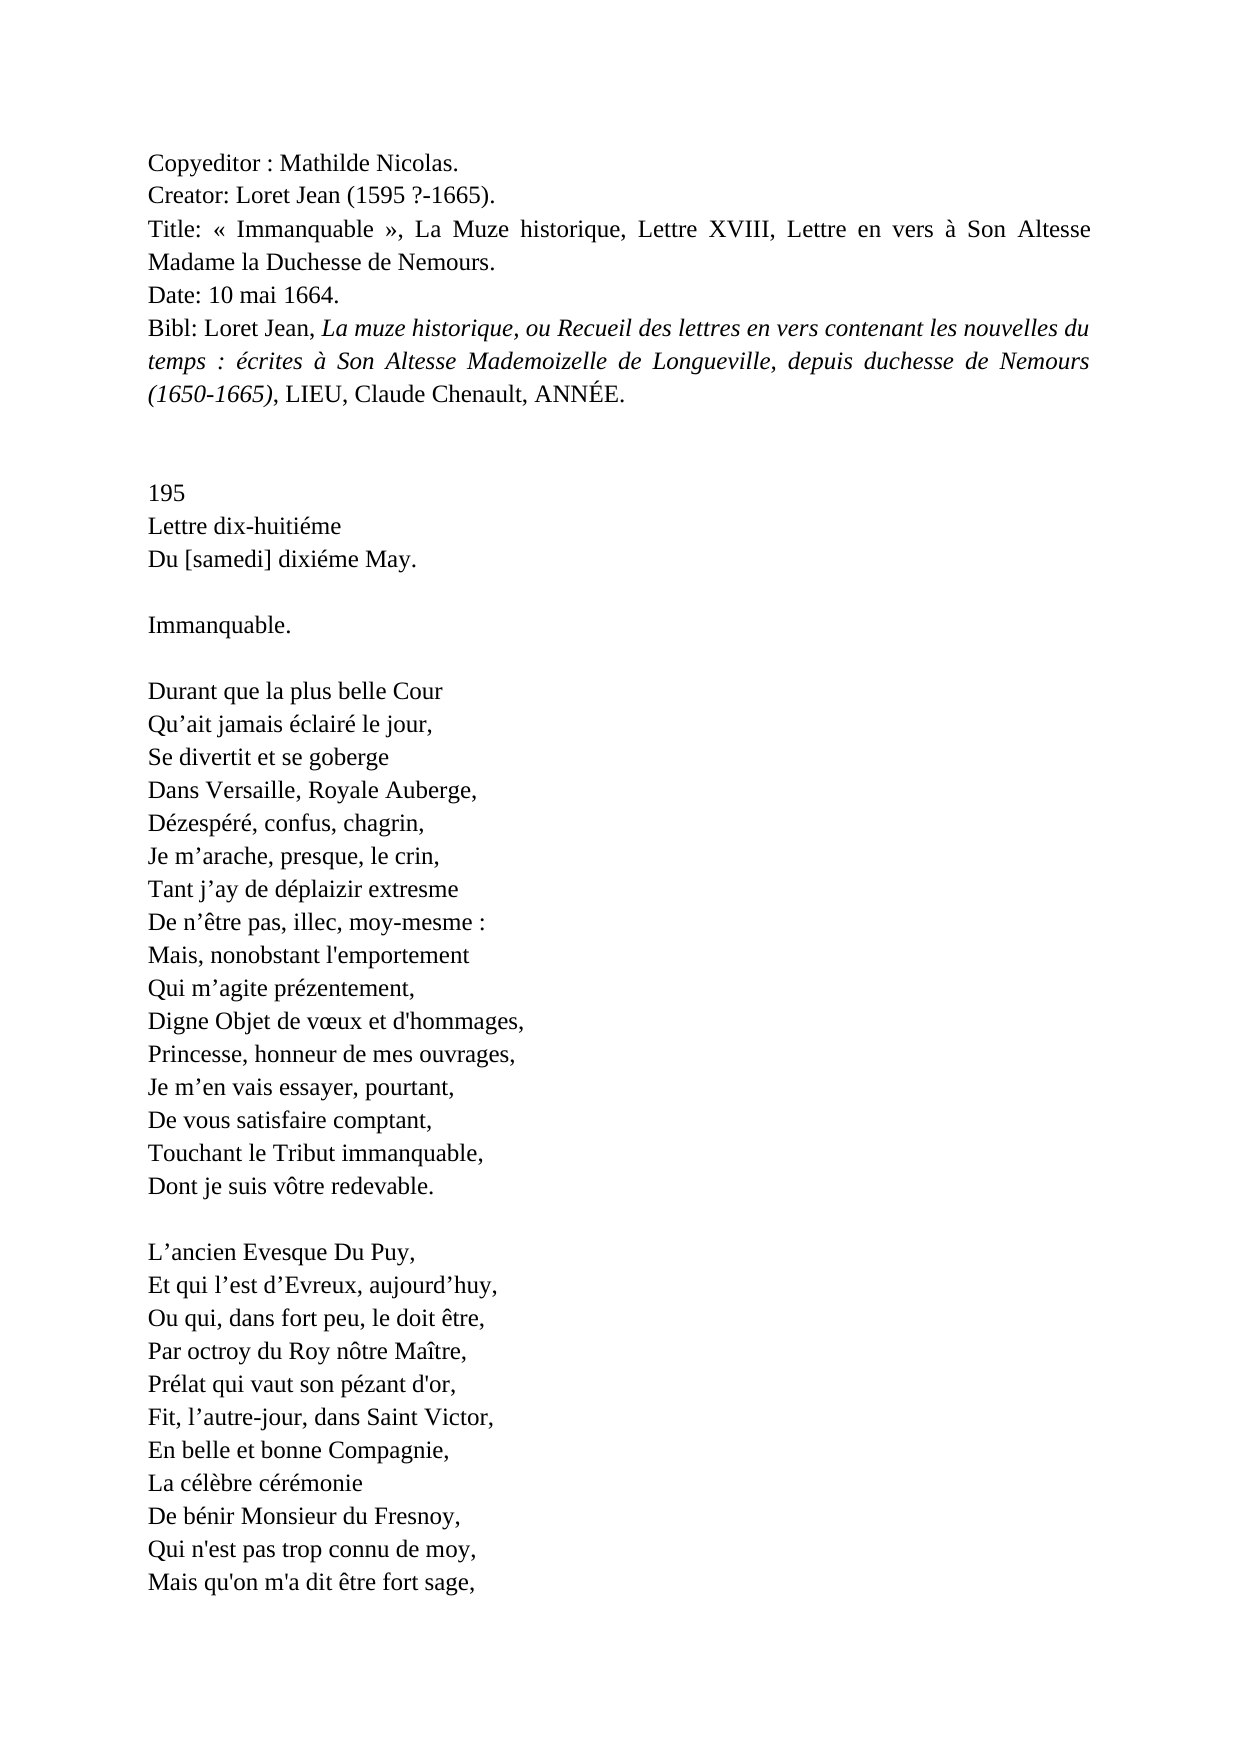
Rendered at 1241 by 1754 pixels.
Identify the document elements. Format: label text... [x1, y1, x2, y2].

text Qu’ait jamais éclairé le jour, [148, 709, 1093, 738]
text Touchant le Tribut immanquable, [148, 1138, 1093, 1167]
text Qui m’agite prézentement, [148, 973, 1093, 1002]
text Prélat qui vaut son pézant d'or, [148, 1369, 1093, 1398]
text Mais, nonobstant l'emportement [148, 940, 1093, 969]
text Fit, l’autre-jour, dans Saint Victor, [148, 1402, 1093, 1431]
text Creator: Loret Jean (1595 ?-1665). [148, 181, 1093, 209]
text Dézespéré, confus, chagrin, [148, 808, 1093, 837]
text Dans Versaille, Royale Auberge, [148, 775, 1093, 804]
text Se divertit et se goberge [148, 742, 1093, 771]
text Title: « Immanquable », La Muze historique, Lettre XVIII, Lettre en vers à Son Altesse Madame la Duchesse de Nemours. [148, 214, 1093, 275]
text La célèbre cérémonie [148, 1468, 1093, 1497]
text De vous satisfaire comptant, [148, 1105, 1093, 1134]
text Durant que la plus belle Cour [148, 676, 1093, 705]
text Princesse, honneur de mes ouvrages, [148, 1039, 1093, 1068]
text De n’être pas, illec, moy-mesme : [148, 907, 1093, 936]
text Lettre dix-huitiéme [148, 511, 1093, 539]
text Du [samedi] dixiéme May. [148, 544, 1093, 573]
text Qui n'est pas trop connu de moy, [148, 1534, 1093, 1563]
text En belle et bonne Compagnie, [148, 1435, 1093, 1464]
text Je m’en vais essayer, pourtant, [148, 1072, 1093, 1101]
text Et qui l’est d’Evreux, aujourd’huy, [148, 1270, 1093, 1299]
text Ou qui, dans fort peu, le doit être, [148, 1303, 1093, 1332]
text Copyeditor : Mathilde Nicolas. [148, 148, 1093, 176]
text Date: 10 mai 1664. [148, 280, 1093, 308]
text Tant j’ay de déplaizir extresme [148, 874, 1093, 903]
text L’ancien Evesque Du Puy, [148, 1237, 1093, 1266]
text Digne Objet de vœux et d'hommages, [148, 1006, 1093, 1035]
text Par octroy du Roy nôtre Maître, [148, 1336, 1093, 1365]
text Dont je suis vôtre redevable. [148, 1171, 1093, 1200]
text 195 [148, 478, 1093, 507]
text Je m’arache, presque, le crin, [148, 841, 1093, 870]
text Mais qu'on m'a dit être fort sage, [148, 1567, 1093, 1596]
text Immanquable. [148, 610, 1093, 639]
text De bénir Monsieur du Fresnoy, [148, 1501, 1093, 1530]
text Bibl: Loret Jean, La muze historique, ou Recueil des lettres en vers contenant les nouvelles du temps : écrites à Son Altesse Mademoizelle de Longueville, depuis duchesse de Nemours (1650-1665), LIEU, Claude Chenault, ANNÉE. [148, 313, 1093, 407]
